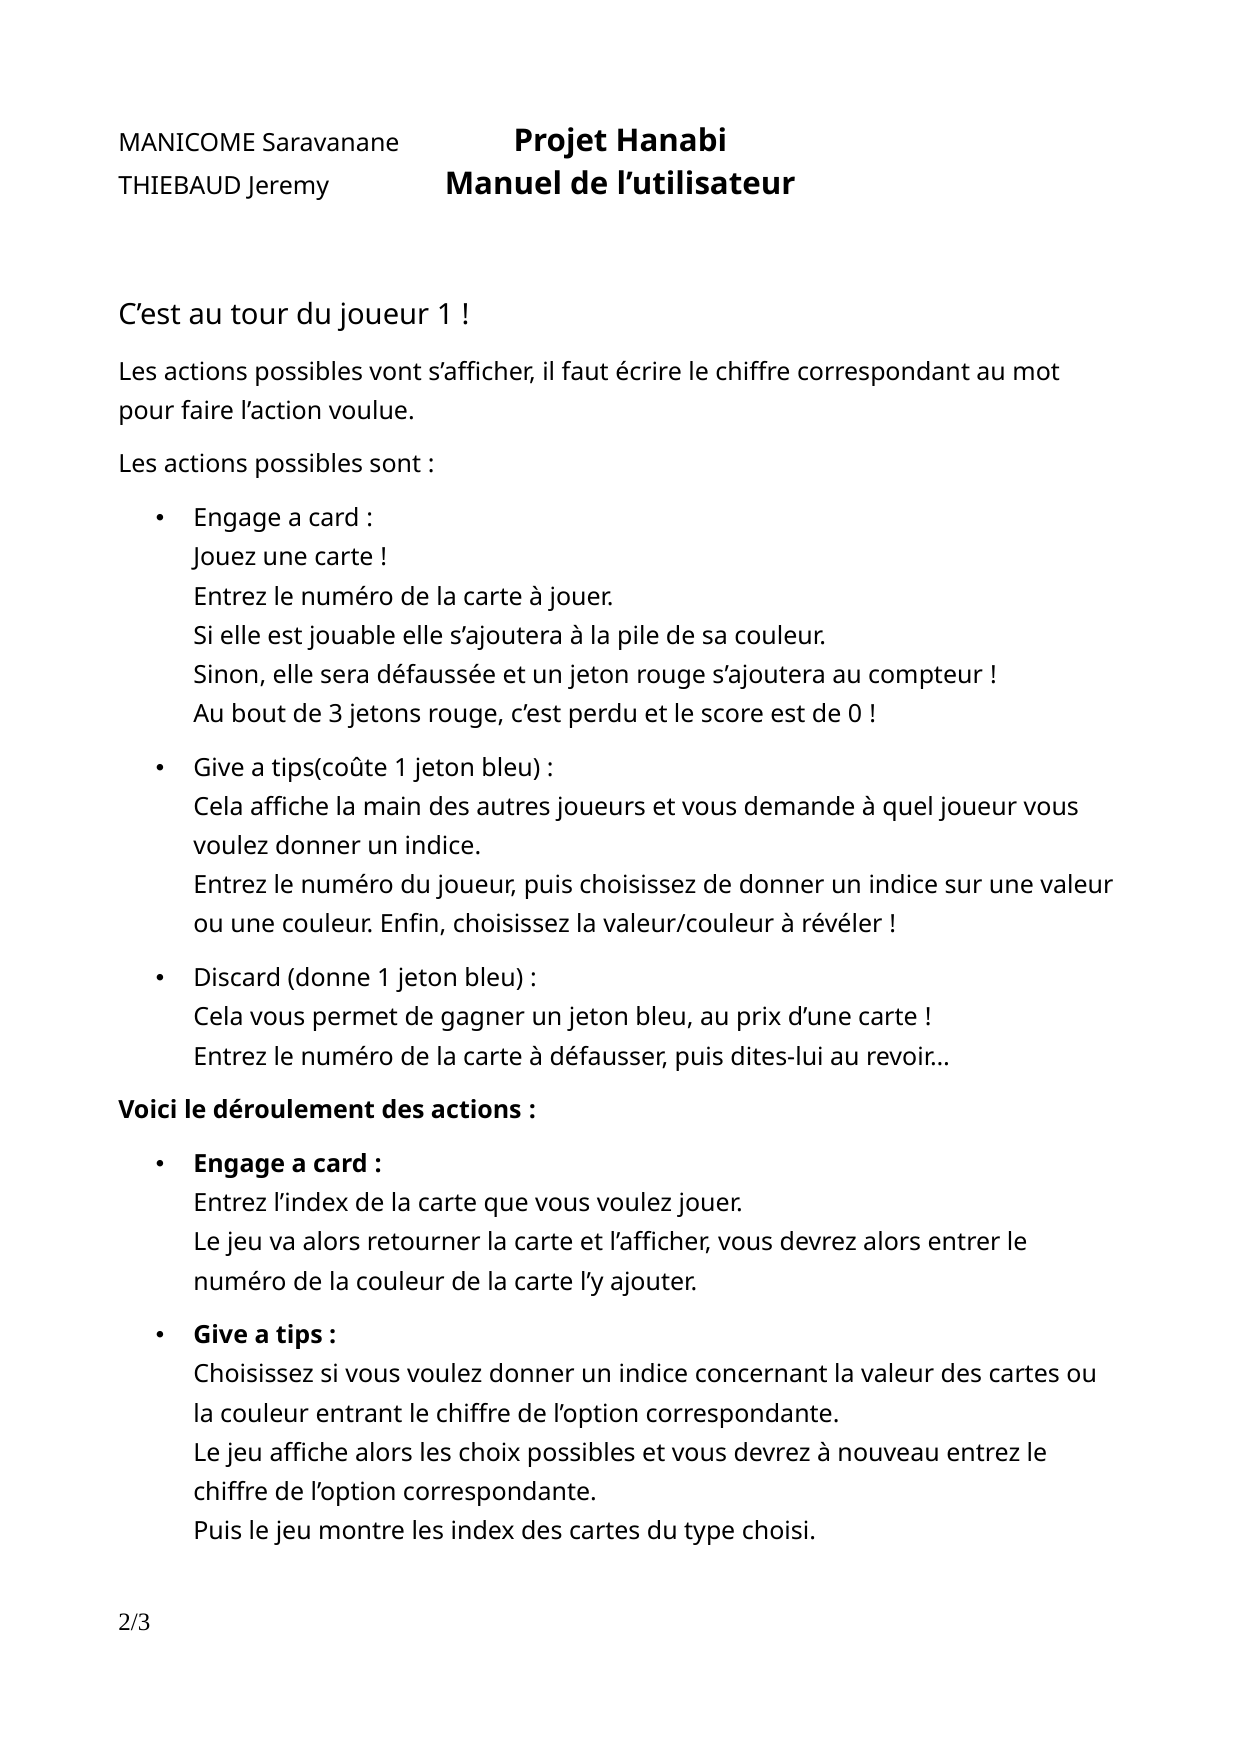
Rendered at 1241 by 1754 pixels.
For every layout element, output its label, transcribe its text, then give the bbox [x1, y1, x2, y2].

list Engage a card : Entrez l’index de la carte que vous voulez jouer. Le jeu va alors retourner la carte et l’afficher, vous devrez alors entrer le numéro de la couleur de la carte l’y ajouter. [156, 1146, 1122, 1297]
text Voici le déroulement des actions : [118, 1092, 1122, 1126]
text C’est au tour du joueur 1 ! [118, 293, 1122, 333]
list Give a tips : Choisissez si vous voulez donner un indice concernant la valeur des cartes ou la couleur entrant le chiffre de l’option correspondante. Le jeu affiche alors les choix possibles et vous devrez à nouveau entrez le chiffre de l’option correspondante. Puis le jeu montre les index des cartes du type choisi. [156, 1317, 1122, 1547]
list Give a tips(coûte 1 jeton bleu) : Cela affiche la main des autres joueurs et vous demande à quel joueur vous voulez donner un indice. Entrez le numéro du joueur, puis choisissez de donner un indice sur une valeur ou une couleur. Enfin, choisissez la valeur/couleur à révéler ! [156, 749, 1122, 940]
list Discard (donne 1 jeton bleu) : Cela vous permet de gagner un jeton bleu, au prix d’une carte ! Entrez le numéro de la carte à défausser, puis dites-lui au revoir… [156, 960, 1122, 1072]
text Les actions possibles sont : [118, 446, 1122, 480]
text Les actions possibles vont s’afficher, il faut écrire le chiffre correspondant au mot pour faire l’action voulue. [118, 353, 1122, 426]
list Engage a card : Jouez une carte ! Entrez le numéro de la carte à jouer. Si elle est jouable elle s’ajoutera à la pile de sa couleur. Sinon, elle sera défaussée et un jeton rouge s’ajoutera au compteur ! Au bout de 3 jetons rouge, c’est perdu et le score est de 0 ! [156, 500, 1122, 730]
